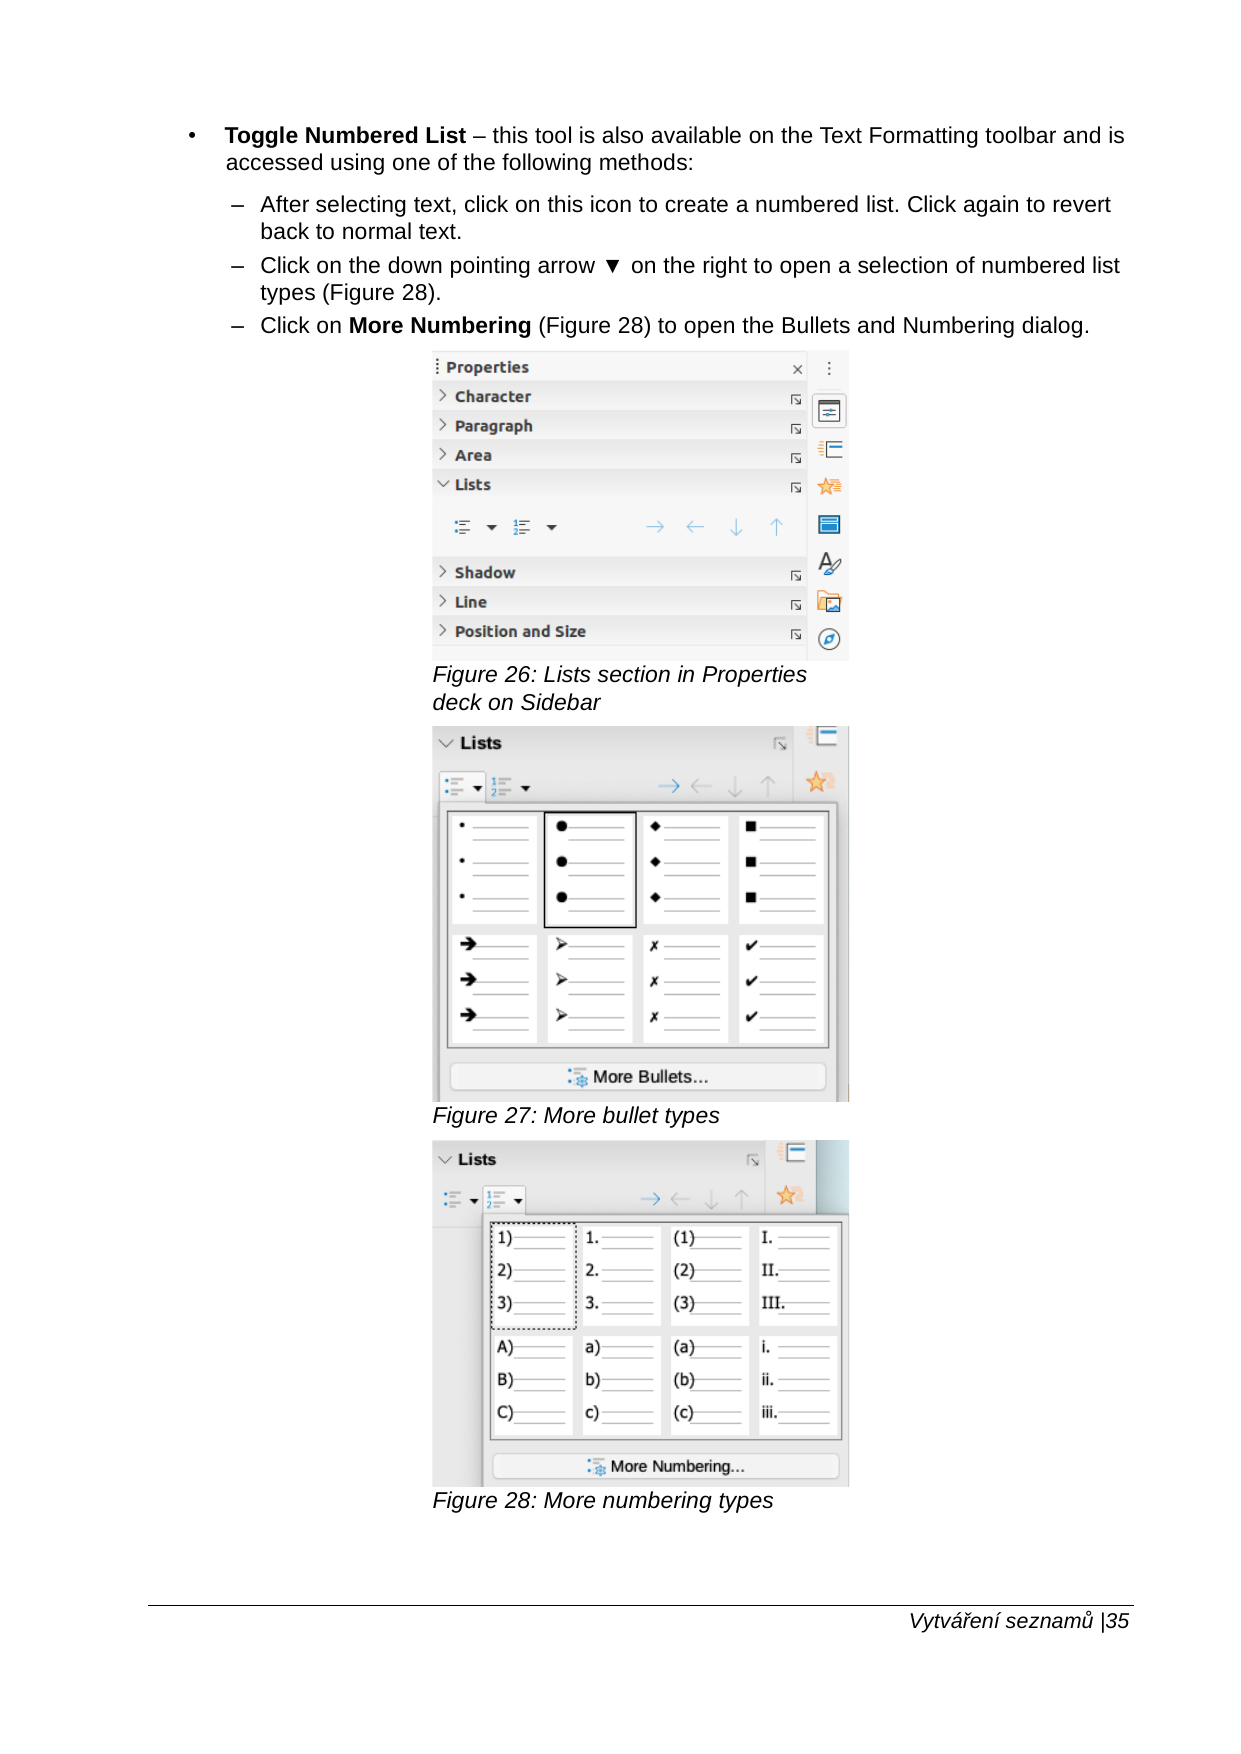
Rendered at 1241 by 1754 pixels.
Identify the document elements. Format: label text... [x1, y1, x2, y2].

text Figure 26: Lists section in Properties deck on Sidebar [432, 661, 849, 715]
list Click on More Numbering (Figure 28) to open the Bullets and Numbering dialog. [231, 311, 1134, 338]
text Figure 27: More bullet types [432, 1102, 849, 1128]
list Toggle Numbered List – this tool is also available on the Text Formatting toolbar and is accessed using one of the following methods: [185, 118, 1134, 178]
text Figure 28: More numbering types [432, 1487, 849, 1514]
picture [432, 726, 850, 1102]
picture [432, 1140, 850, 1487]
list Click on the down pointing arrow ▼ on the right to open a selection of numbered list types (Figure 28). [231, 251, 1134, 305]
list After selecting text, click on this icon to create a numbered list. Click again to revert back to normal text. [231, 191, 1134, 245]
picture [432, 350, 850, 661]
